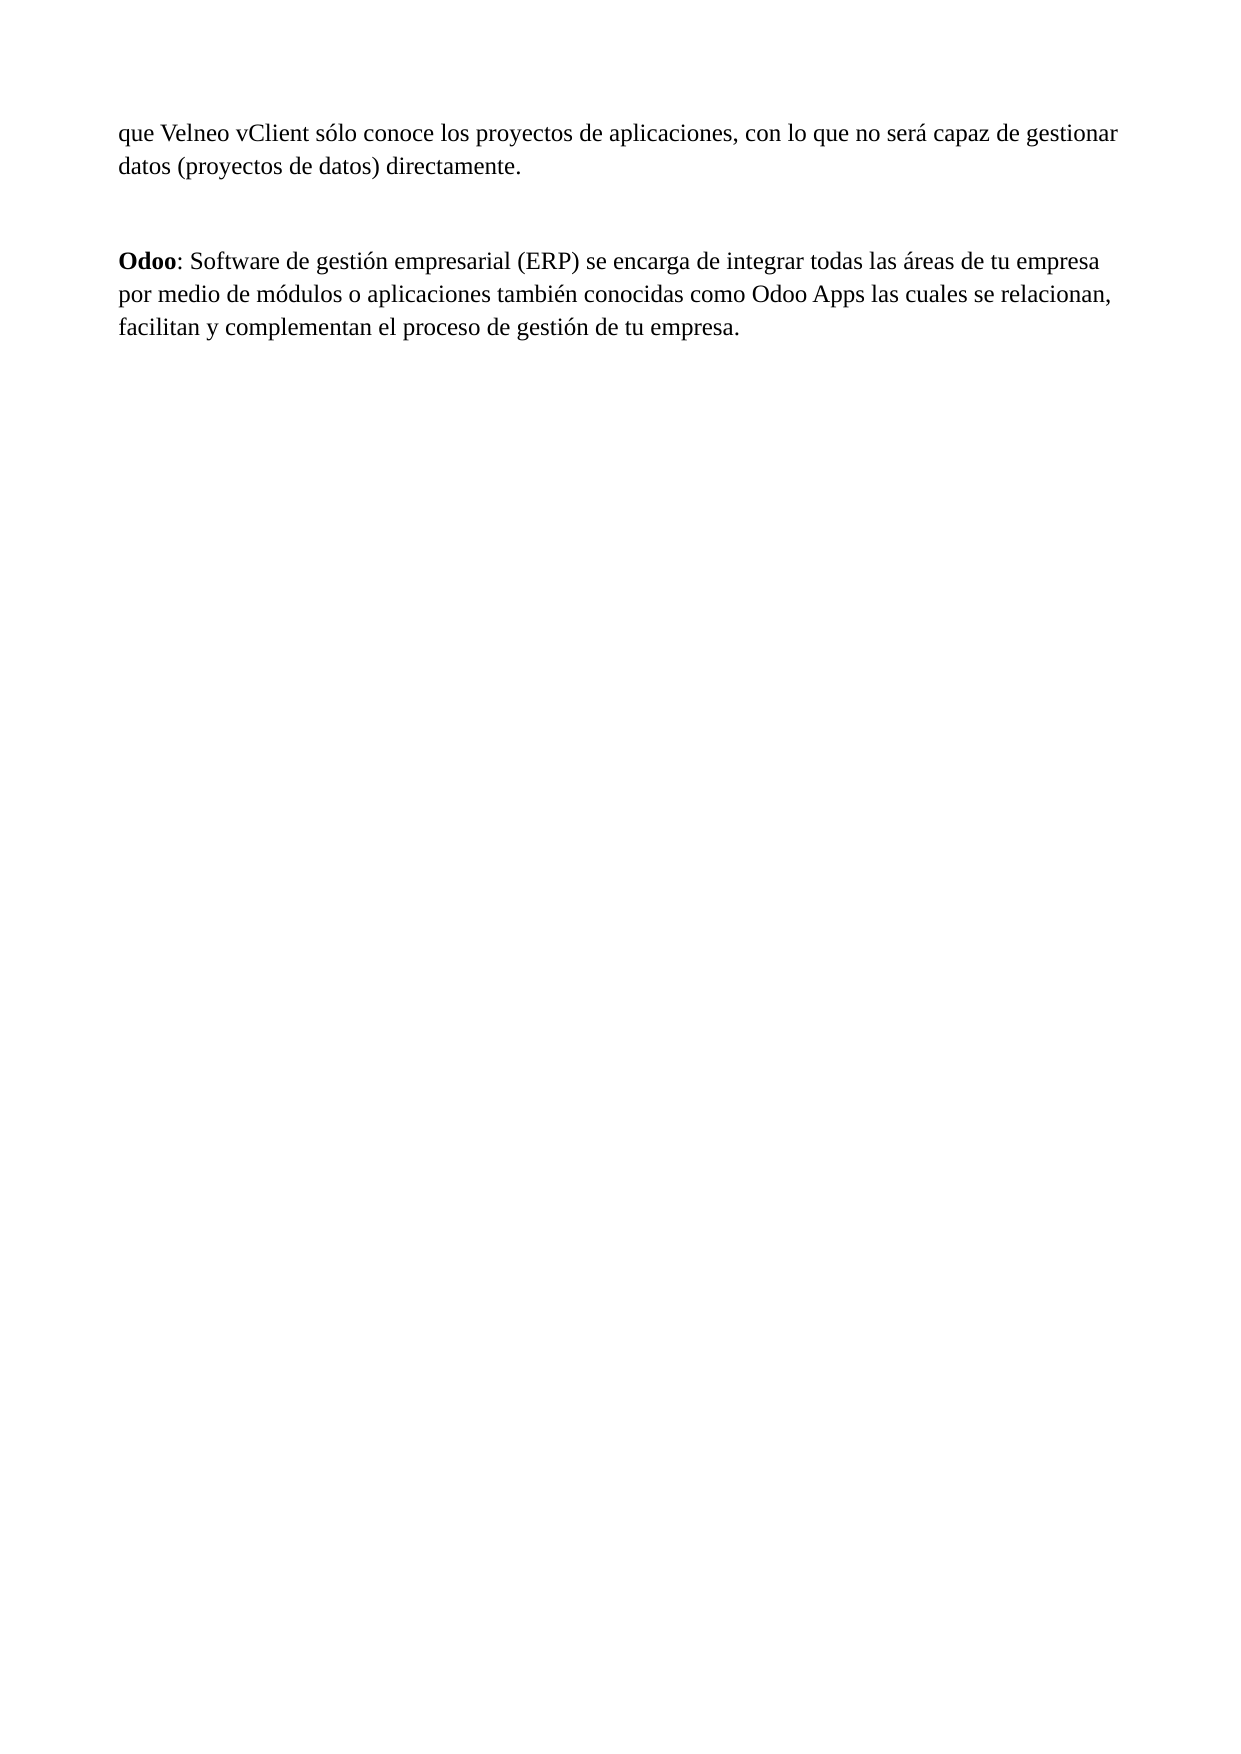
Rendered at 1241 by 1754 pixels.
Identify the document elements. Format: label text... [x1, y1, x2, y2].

text que Velneo vClient sólo conoce los proyectos de aplicaciones, con lo que no será capaz de gestionar datos (proyectos de datos) directamente. [118, 118, 1122, 180]
text Odoo: Software de gestión empresarial (ERP) se encarga de integrar todas las áreas de tu empresa por medio de módulos o aplicaciones también conocidas como Odoo Apps las cuales se relacionan, facilitan y complementan el proceso de gestión de tu empresa. [118, 246, 1122, 341]
